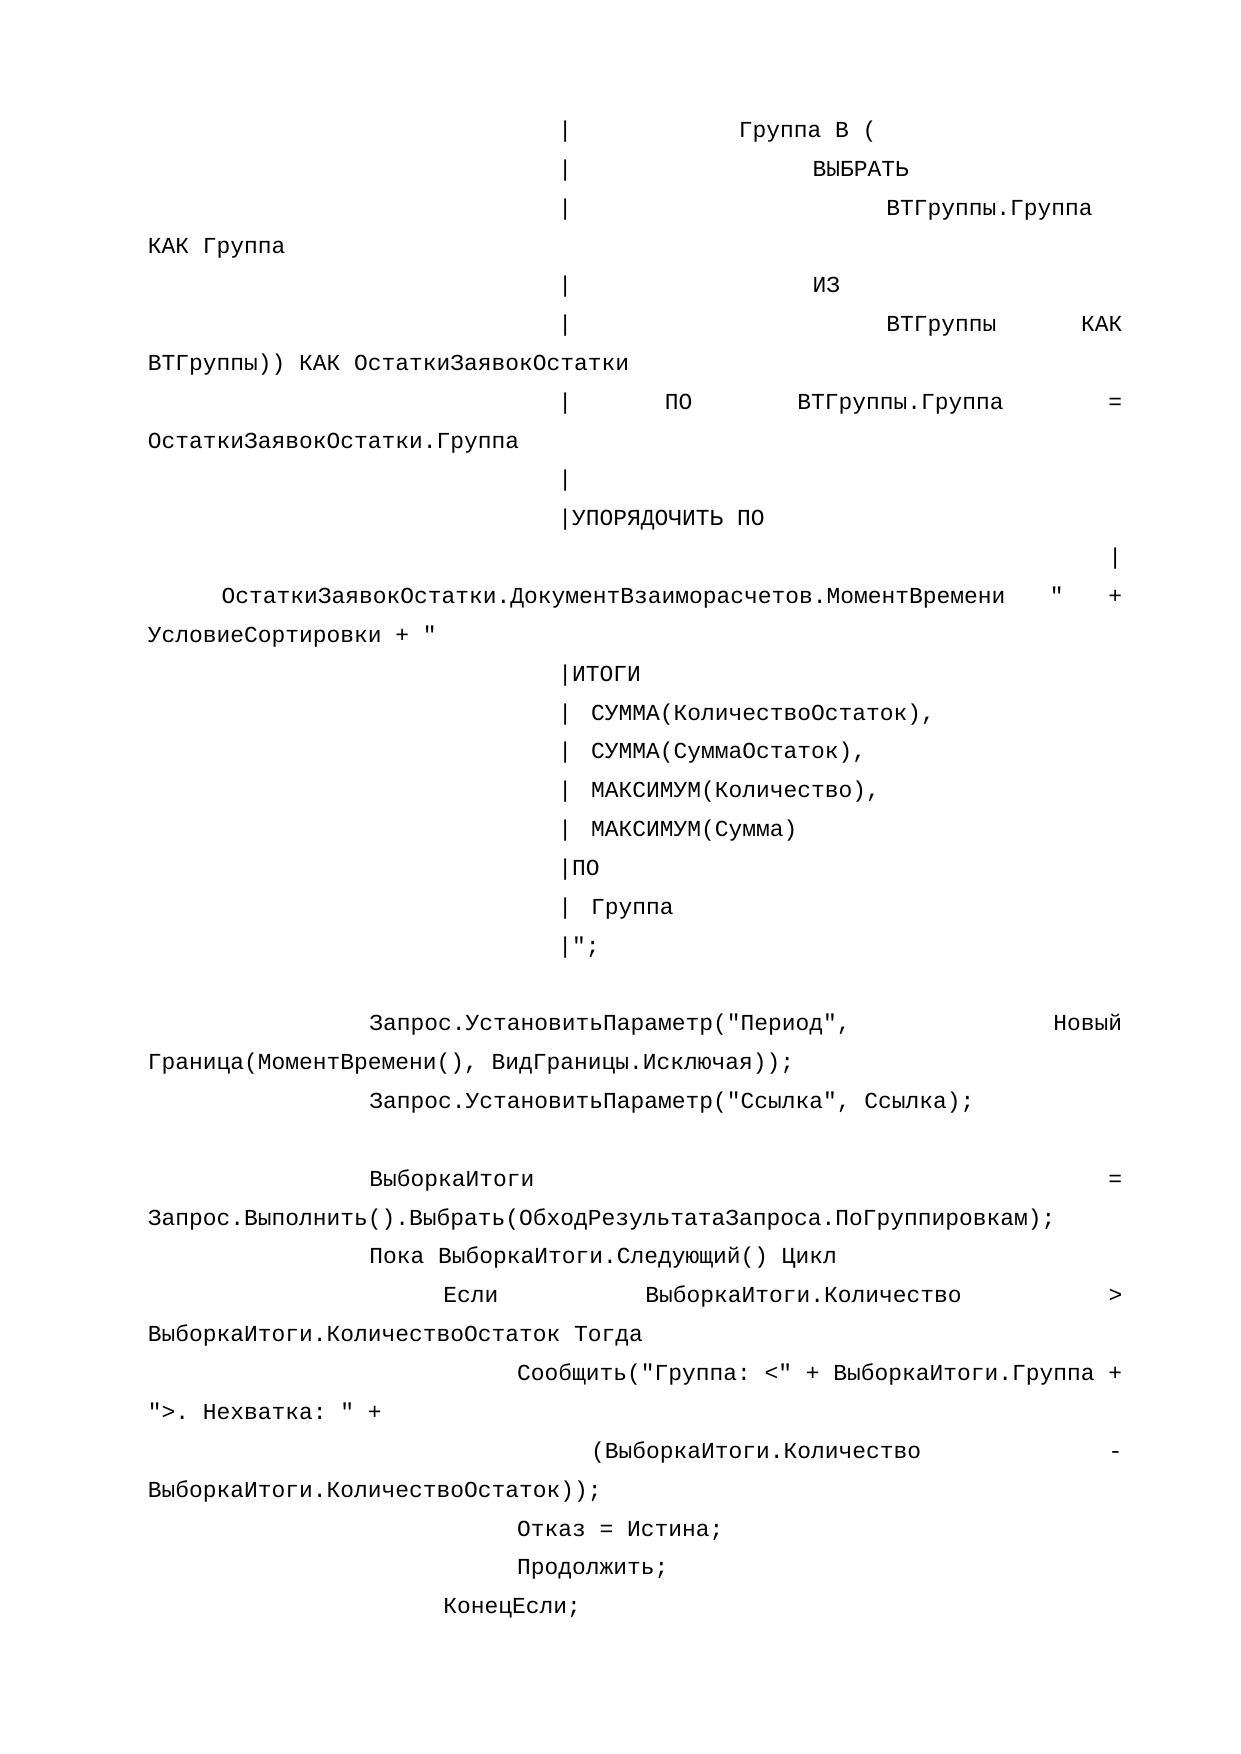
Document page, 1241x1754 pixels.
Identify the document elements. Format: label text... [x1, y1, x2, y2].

text (ВыборкаИтоги.Количество - ВыборкаИтоги.КоличествоОстаток)); [148, 1439, 1122, 1504]
text | Группа В ( [148, 118, 1122, 144]
text |ПО [148, 856, 1122, 882]
text КонецЕсли; [148, 1594, 1122, 1621]
text | СУММА(КоличествоОстаток), [148, 701, 1122, 727]
text Отказ = Истина; [148, 1517, 1122, 1543]
text | МАКСИМУМ(Сумма) [148, 817, 1122, 843]
text | [148, 468, 1122, 494]
text | Группа [148, 895, 1122, 921]
text Если ВыборкаИтоги.Количество > ВыборкаИтоги.КоличествоОстаток Тогда [148, 1284, 1122, 1348]
text |ИТОГИ [148, 662, 1122, 688]
text Запрос.УстановитьПараметр("Период", Новый Граница(МоментВремени(), ВидГраницы.Исключая)); [148, 1012, 1122, 1077]
text Продолжить; [148, 1556, 1122, 1582]
text |"; [148, 934, 1122, 960]
text Пока ВыборкаИтоги.Следующий() Цикл [148, 1245, 1122, 1271]
text Запрос.УстановитьПараметр("Ссылка", Ссылка); [148, 1089, 1122, 1115]
text | ВТГруппы КАК ВТГруппы)) КАК ОстаткиЗаявокОстатки [148, 312, 1122, 377]
text | СУММА(СуммаОстаток), [148, 740, 1122, 766]
text | ПО ВТГруппы.Группа = ОстаткиЗаявокОстатки.Группа [148, 390, 1122, 455]
text Сообщить("Группа: <" + ВыборкаИтоги.Группа + ">. Нехватка: " + [148, 1361, 1122, 1426]
text |УПОРЯДОЧИТЬ ПО [148, 507, 1122, 533]
text | ОстаткиЗаявокОстатки.ДокументВзаиморасчетов.МоментВремени " + УсловиеСортировки + " [148, 546, 1122, 649]
text ВыборкаИтоги = Запрос.Выполнить().Выбрать(ОбходРезультатаЗапроса.ПоГруппировкам); [148, 1167, 1122, 1232]
text | ИЗ [148, 273, 1122, 299]
text | ВЫБРАТЬ [148, 157, 1122, 183]
text | ВТГруппы.Группа КАК Группа [148, 196, 1122, 261]
text | МАКСИМУМ(Количество), [148, 779, 1122, 804]
